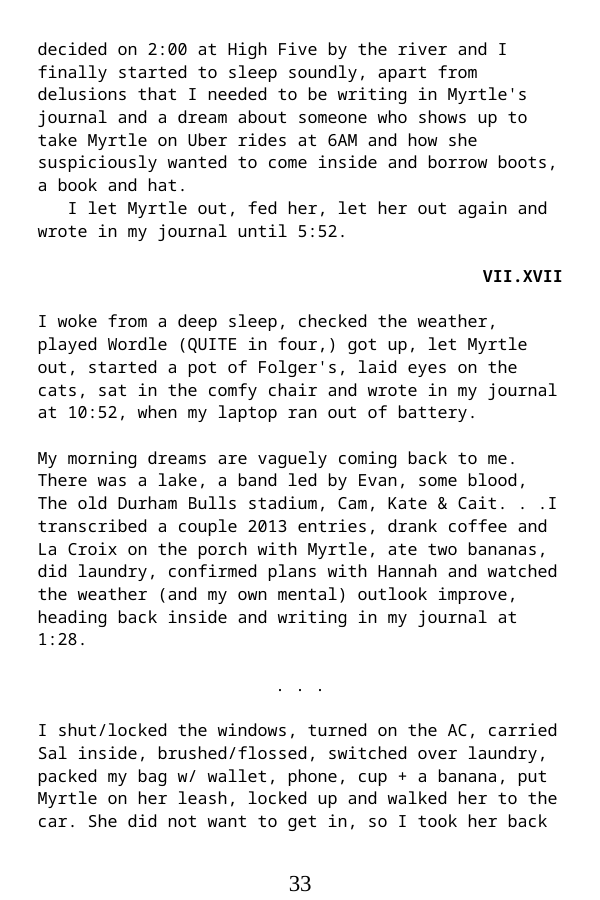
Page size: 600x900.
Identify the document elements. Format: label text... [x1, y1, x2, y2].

text . . . [37, 673, 562, 696]
text My morning dreams are vaguely coming back to me. There was a lake, a band led by Evan, some blood, The old Durham Bulls stadium, Cam, Kate & Cait. . .I transcribed a couple 2013 entries, drank coffee and La Croix on the porch with Myrtle, ate two bananas, did laundry, confirmed plans with Hannah and watched the weather (and my own mental) outlook improve, heading back inside and writing in my journal at 1:28. [37, 446, 562, 651]
text I let Myrtle out, fed her, let her out again and wrote in my journal until 5:52. [37, 196, 562, 242]
text I shut/locked the windows, turned on the AC, carried Sal inside, brushed/flossed, switched over laundry, packed my bag w/ wallet, phone, cup + a banana, put Myrtle on her leash, locked up and walked her to the car. She did not want to get in, so I took her back [37, 719, 562, 832]
text VII.XVII [37, 264, 562, 287]
text I woke from a deep sleep, checked the weather, played Wordle (QUITE in four,) got up, let Myrtle out, started a pot of Folger's, laid eyes on the cats, sat in the comfy chair and wrote in my journal at 10:52, when my laptop ran out of battery. [37, 310, 562, 423]
text decided on 2:00 at High Five by the river and I finally started to sleep soundly, apart from delusions that I needed to be writing in Myrtle's journal and a dream about someone who shows up to take Myrtle on Uber rides at 6AM and how she suspiciously wanted to come inside and borrow boots, a book and hat. [37, 37, 562, 196]
